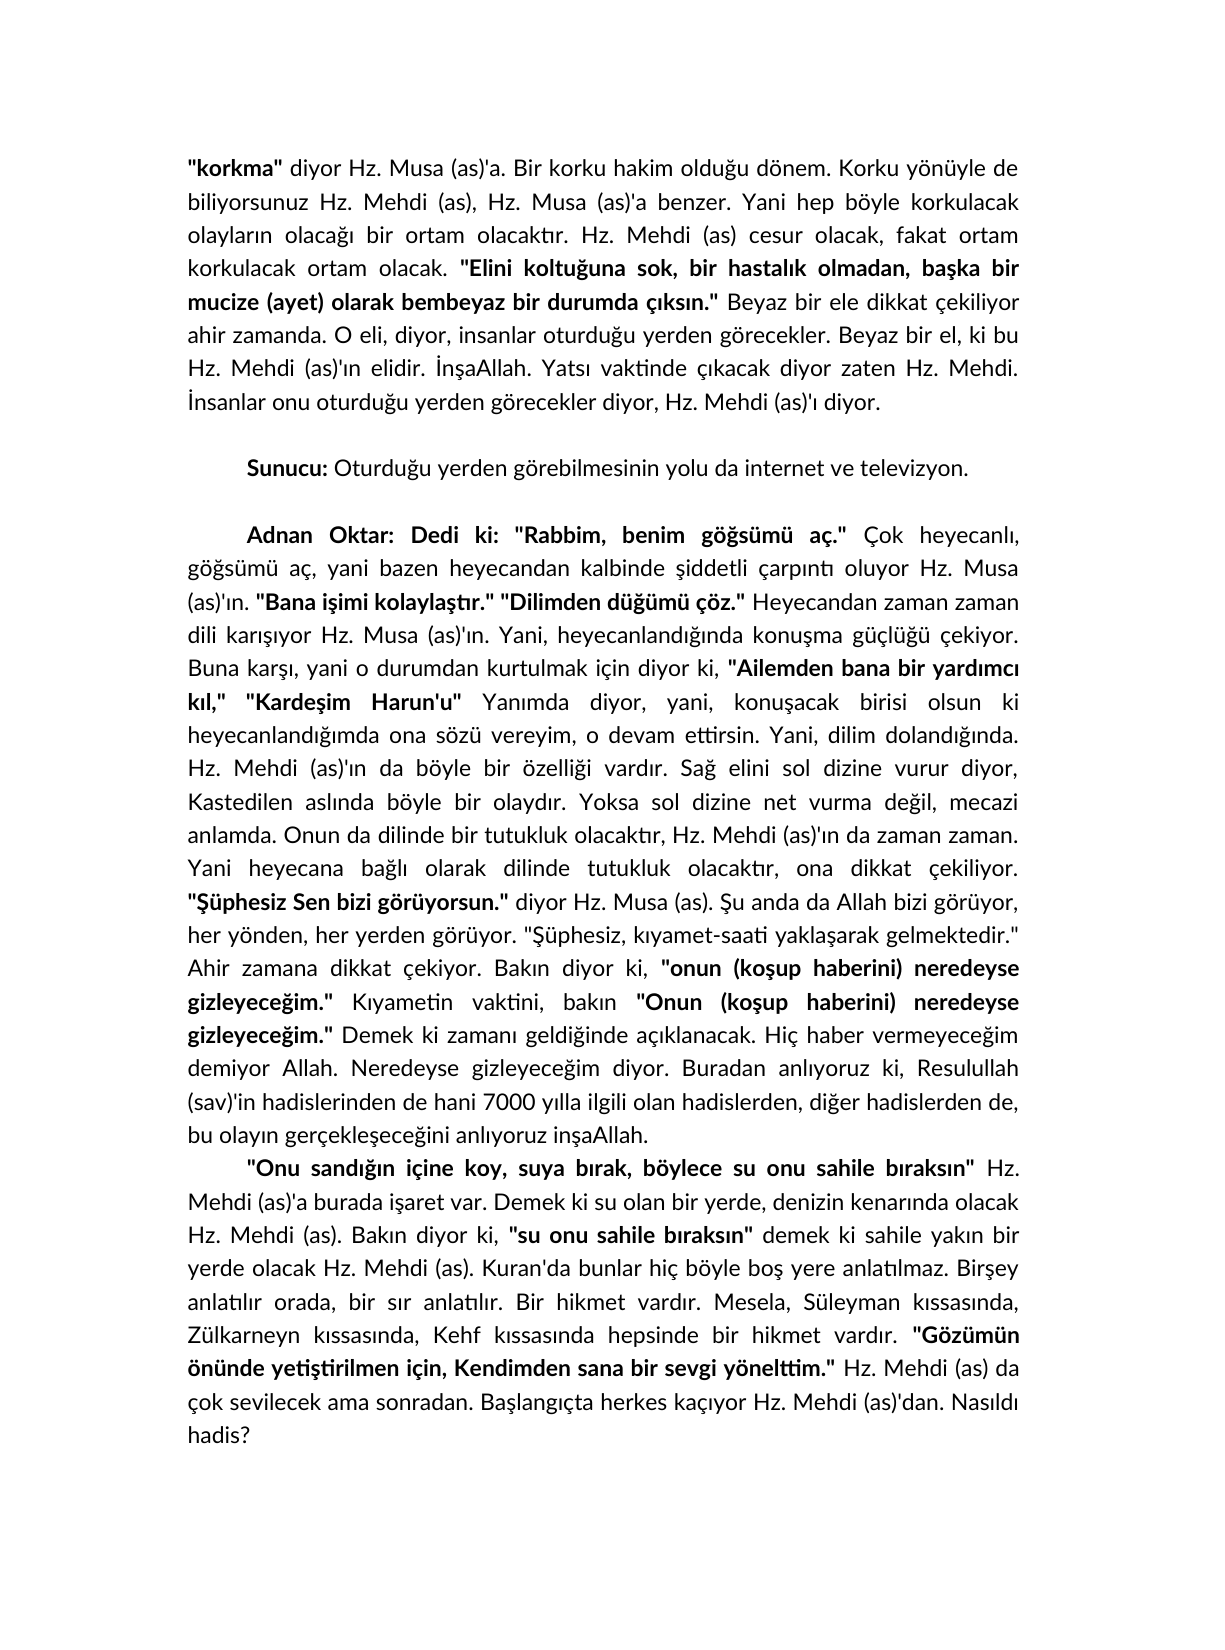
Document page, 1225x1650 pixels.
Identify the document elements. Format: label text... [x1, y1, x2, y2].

text "Onu sandığın içine koy, suya bırak, böylece su onu sahile bıraksın" Hz. Mehdi (as)'a burada işaret var. Demek ki su olan bir yerde, denizin kenarında olacak Hz. Mehdi (as). Bakın diyor ki, "su onu sahile bıraksın" demek ki sahile yakın bir yerde olacak Hz. Mehdi (as). Kuran'da bunlar hiç böyle boş yere anlatılmaz. Birşey anlatılır orada, bir sır anlatılır. Bir hikmet vardır. Mesela, Süleyman kıssasında, Zülkarneyn kıssasında, Kehf kıssasında hepsinde bir hikmet vardır. "Gözümün önünde yetiştirilmen için, Kendimden sana bir sevgi yönelttim." Hz. Mehdi (as) da çok sevilecek ama sonradan. Başlangıçta herkes kaçıyor Hz. Mehdi (as)'dan. Nasıldı hadis? [187, 1150, 1020, 1450]
text "korkma" diyor Hz. Musa (as)'a. Bir korku hakim olduğu dönem. Korku yönüyle de biliyorsunuz Hz. Mehdi (as), Hz. Musa (as)'a benzer. Yani hep böyle korkulacak olayların olacağı bir ortam olacaktır. Hz. Mehdi (as) cesur olacak, fakat ortam korkulacak ortam olacak. "Elini koltuğuna sok, bir hastalık olmadan, başka bir mucize (ayet) olarak bembeyaz bir durumda çıksın." Beyaz bir ele dikkat çekiliyor ahir zamanda. O eli, diyor, insanlar oturduğu yerden görecekler. Beyaz bir el, ki bu Hz. Mehdi (as)'ın elidir. İnşaAllah. Yatsı vaktinde çıkacak diyor zaten Hz. Mehdi. İnsanlar onu oturduğu yerden görecekler diyor, Hz. Mehdi (as)'ı diyor. [187, 150, 1020, 417]
text Adnan Oktar: Dedi ki: "Rabbim, benim göğsümü aç." Çok heyecanlı, göğsümü aç, yani bazen heyecandan kalbinde şiddetli çarpıntı oluyor Hz. Musa (as)'ın. "Bana işimi kolaylaştır." "Dilimden düğümü çöz." Heyecandan zaman zaman dili karışıyor Hz. Musa (as)'ın. Yani, heyecanlandığında konuşma güçlüğü çekiyor. Buna karşı, yani o durumdan kurtulmak için diyor ki, "Ailemden bana bir yardımcı kıl," "Kardeşim Harun'u" Yanımda diyor, yani, konuşacak birisi olsun ki heyecanlandığımda ona sözü vereyim, o devam ettirsin. Yani, dilim dolandığında. Hz. Mehdi (as)'ın da böyle bir özelliği vardır. Sağ elini sol dizine vurur diyor, Kastedilen aslında böyle bir olaydır. Yoksa sol dizine net vurma değil, mecazi anlamda. Onun da dilinde bir tutukluk olacaktır, Hz. Mehdi (as)'ın da zaman zaman. Yani heyecana bağlı olarak dilinde tutukluk olacaktır, ona dikkat çekiliyor. "Şüphesiz Sen bizi görüyorsun." diyor Hz. Musa (as). Şu anda da Allah bizi görüyor, her yönden, her yerden görüyor. "Şüphesiz, kıyamet-saati yaklaşarak gelmektedir." Ahir zamana dikkat çekiyor. Bakın diyor ki, "onun (koşup haberini) neredeyse gizleyeceğim." Kıyametin vaktini, bakın "Onun (koşup haberini) neredeyse gizleyeceğim." Demek ki zamanı geldiğinde açıklanacak. Hiç haber vermeyeceğim demiyor Allah. Neredeyse gizleyeceğim diyor. Buradan anlıyoruz ki, Resulullah (sav)'in hadislerinden de hani 7000 yılla ilgili olan hadislerden, diğer hadislerden de, bu olayın gerçekleşeceğini anlıyoruz inşaAllah. [187, 517, 1020, 1150]
text Sunucu: Oturduğu yerden görebilmesinin yolu da internet ve televizyon. [187, 450, 1020, 483]
